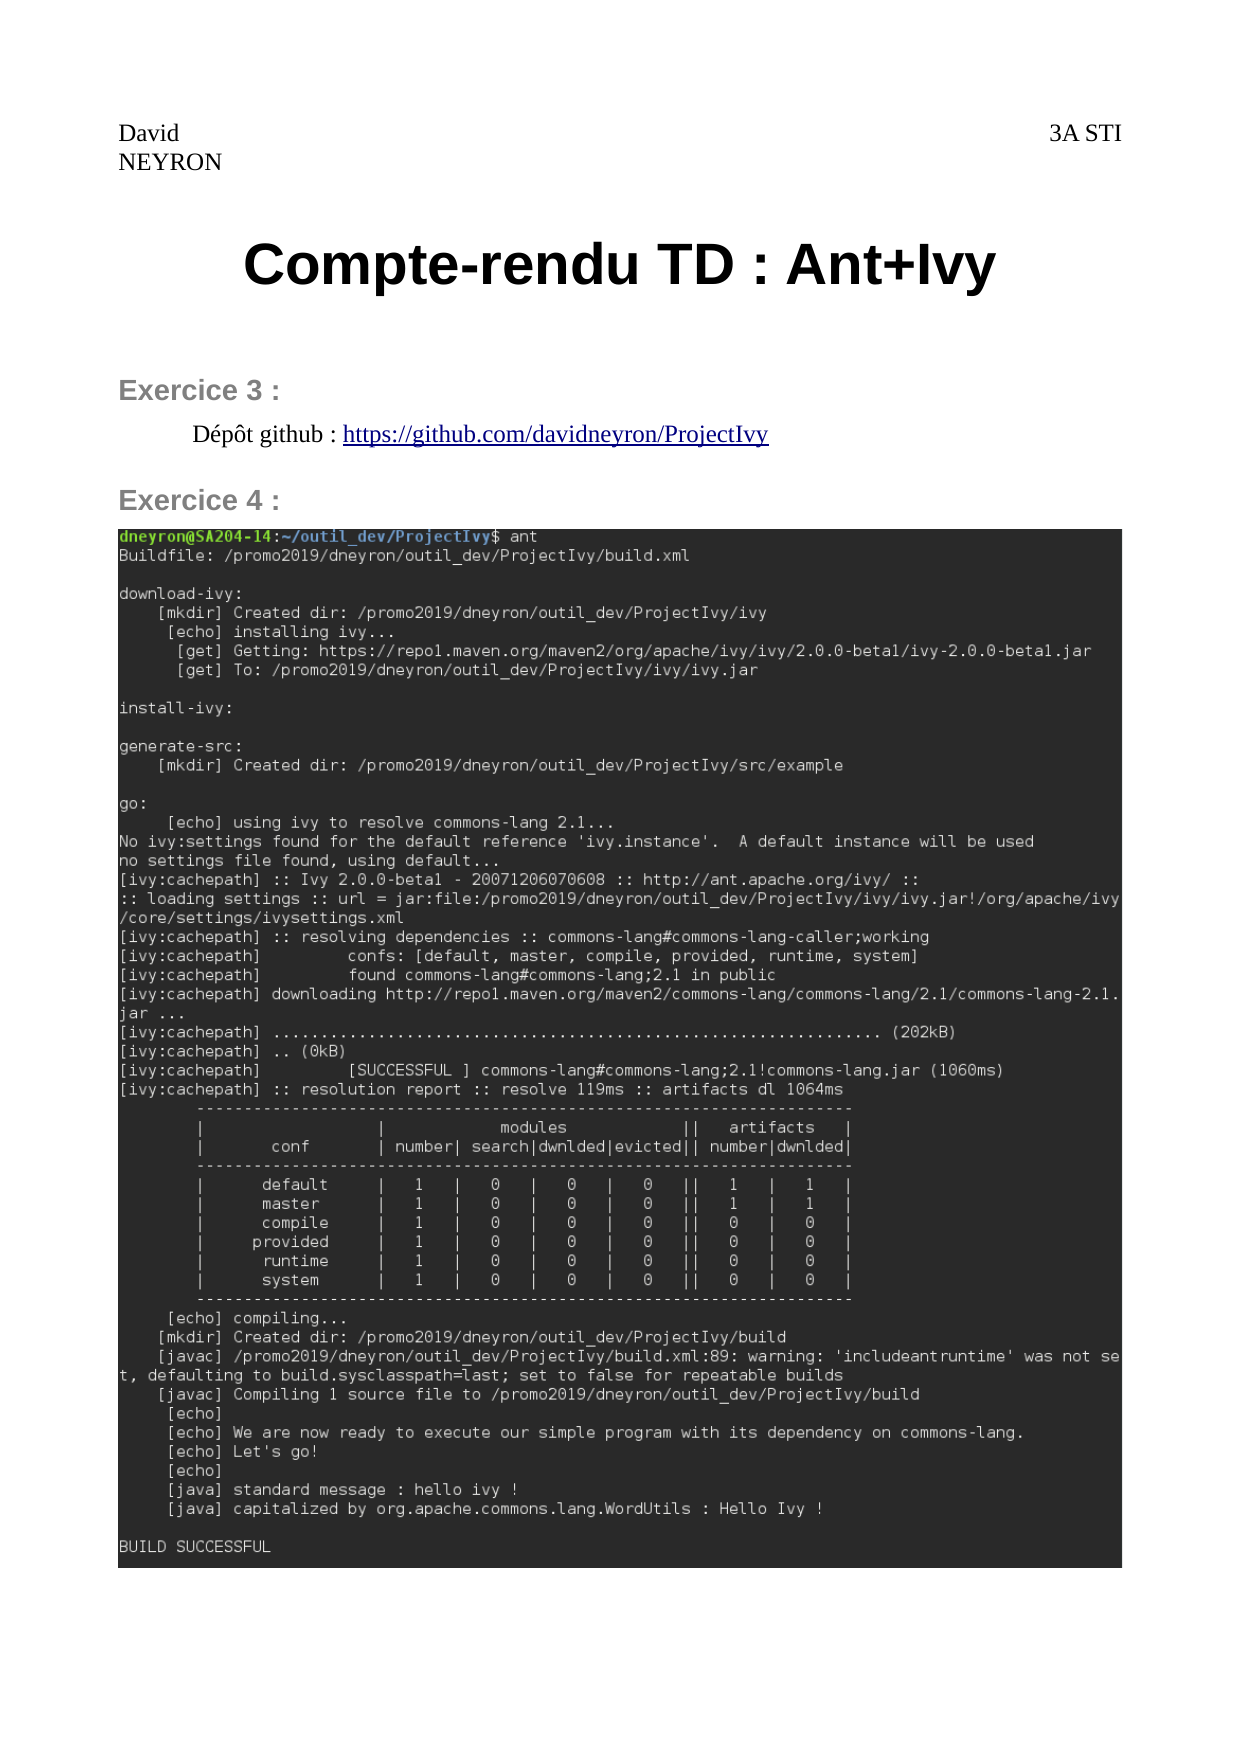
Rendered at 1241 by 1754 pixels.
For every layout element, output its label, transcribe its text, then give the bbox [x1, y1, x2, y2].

subtitle Exercice 3 : [118, 373, 1122, 407]
picture [118, 529, 1123, 1568]
subtitle Exercice 4 : [118, 483, 1122, 517]
title Compte-rendu TD : Ant+Ivy [118, 230, 1122, 297]
text Dépôt github : https://github.com/davidneyron/ProjectIvy [118, 419, 1122, 448]
